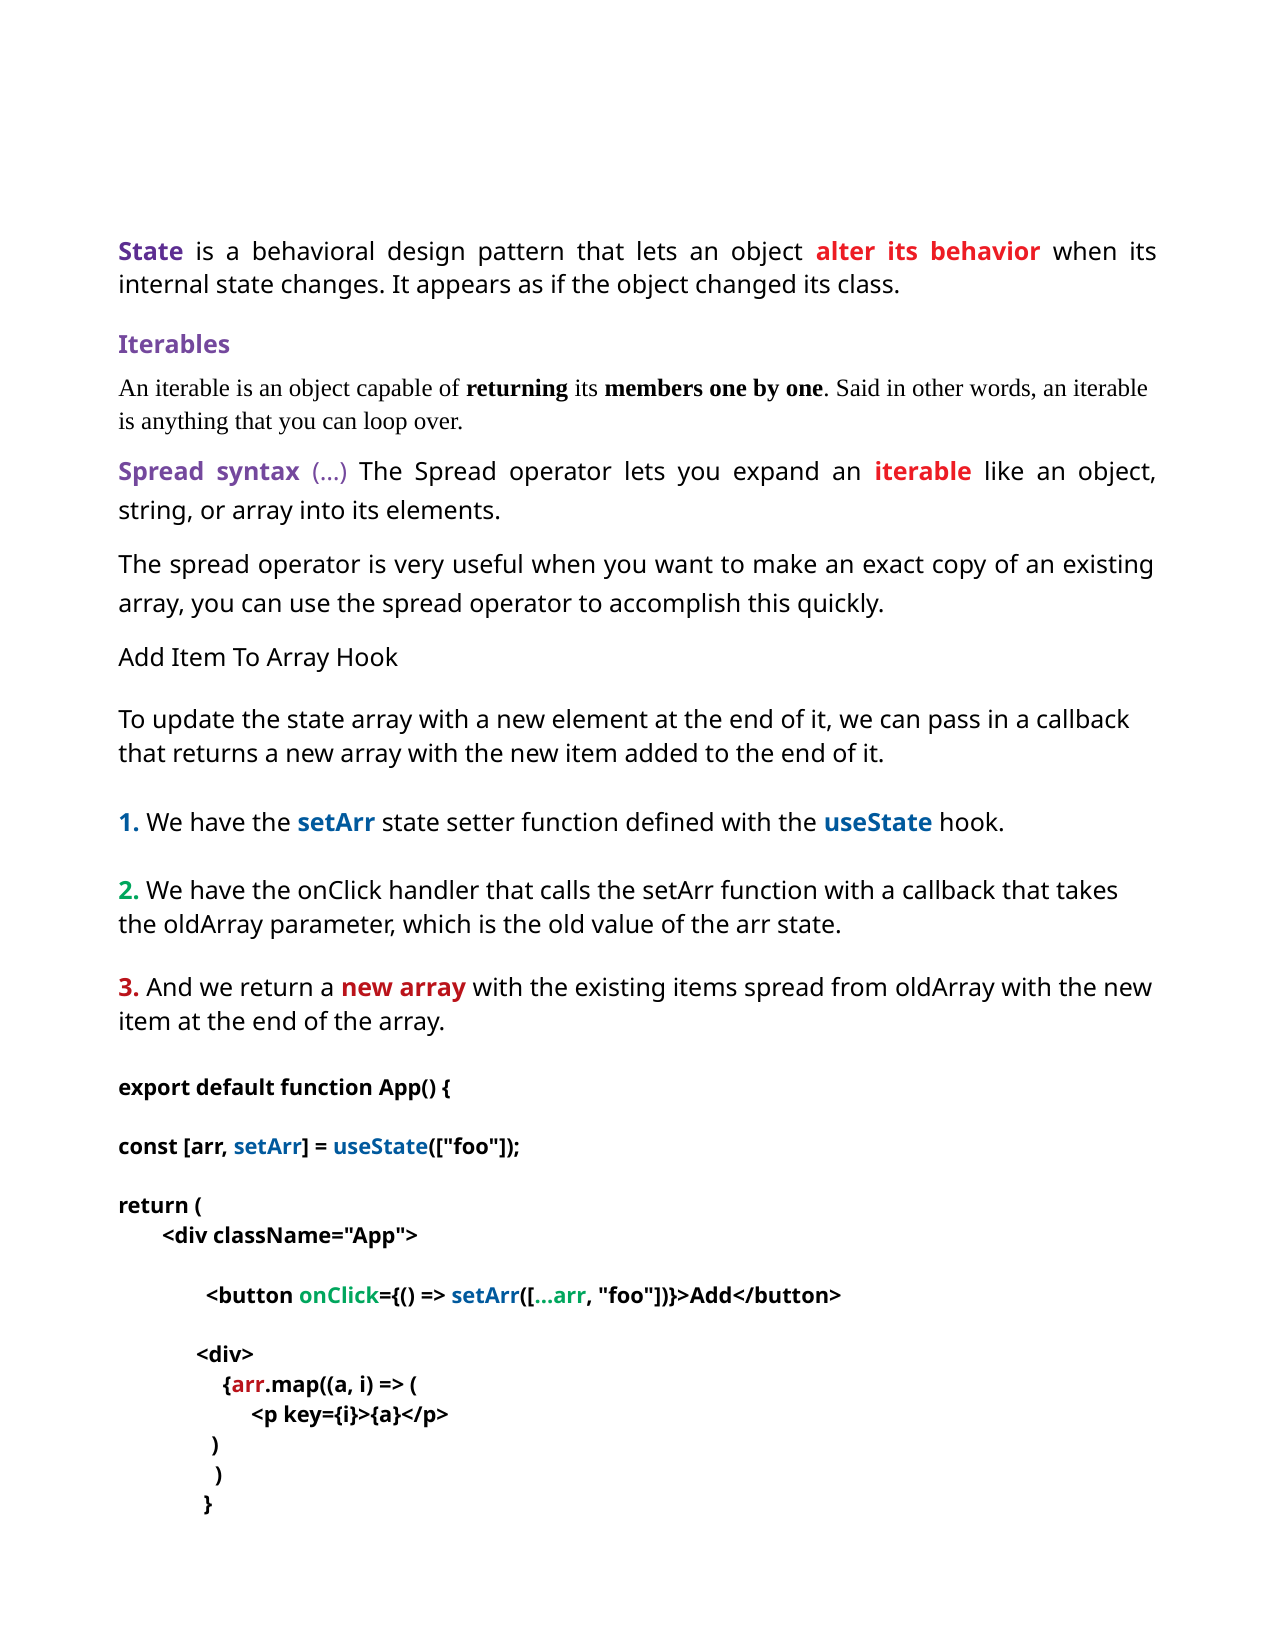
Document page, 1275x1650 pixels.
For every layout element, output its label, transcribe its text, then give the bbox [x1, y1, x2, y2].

text ) [118, 1429, 1157, 1459]
text The spread operator is very useful when you want to make an exact copy of an existing array, you can use the spread operator to accomplish this quickly. [118, 546, 1157, 619]
text export default function App() { [118, 1071, 1157, 1101]
text <div> [118, 1339, 1157, 1369]
text <div className="App"> [118, 1220, 1157, 1250]
text 1. We have the setArr state setter function defined with the useState hook. [118, 804, 1157, 838]
text Add Item To Array Hook [118, 639, 1157, 673]
text State is a behavioral design pattern that lets an object alter its behavior when its internal state changes. It appears as if the object changed its class. [118, 233, 1157, 301]
text const [arr, setArr] = useState(["foo"]); [118, 1131, 1157, 1161]
text <button onClick={() => setArr([...arr, "foo"])}>Add</button> [118, 1280, 1157, 1310]
text Spread syntax (…) The Spread operator lets you expand an iterable like an object, string, or array into its elements. [118, 453, 1157, 527]
text An iterable is an object capable of returning its members one by one. Said in other words, an iterable is anything that you can loop over. [118, 373, 1157, 434]
text ) [118, 1459, 1157, 1488]
text } [118, 1488, 1157, 1518]
text To update the state array with a new element at the end of it, we can pass in a callback that returns a new array with the new item added to the end of it. [118, 702, 1157, 770]
text 2. We have the onClick handler that calls the setArr function with a callback that takes the oldArray parameter, which is the old value of the arr state. [118, 872, 1157, 941]
text <p key={i}>{a}</p> [118, 1399, 1157, 1429]
text {arr.map((a, i) => ( [118, 1369, 1157, 1399]
text 3. And we return a new array with the existing items spread from oldArray with the new item at the end of the array. [118, 969, 1157, 1037]
subtitle Iterables [118, 326, 1157, 360]
text return ( [118, 1191, 1157, 1220]
